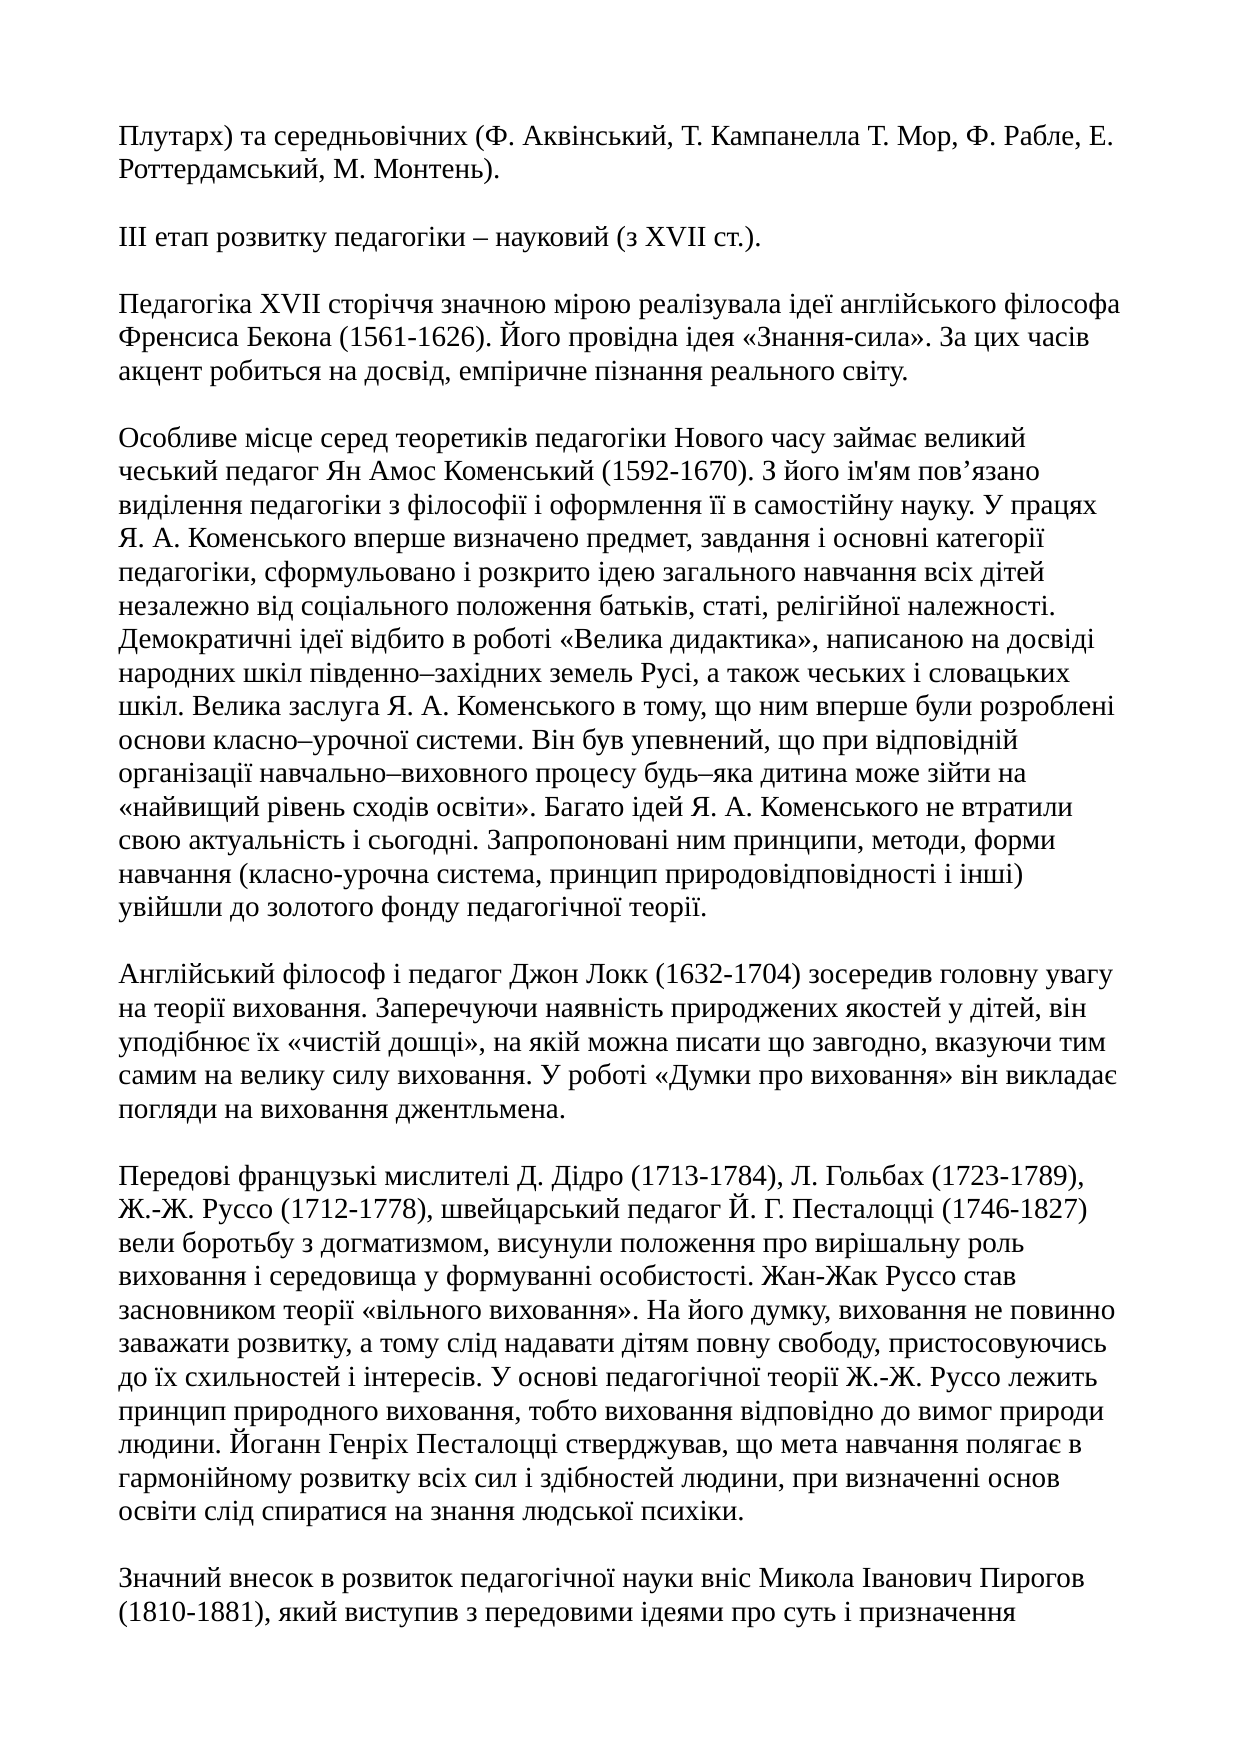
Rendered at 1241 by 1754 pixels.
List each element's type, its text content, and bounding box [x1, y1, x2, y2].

text Особливе місце серед теоретиків педагогіки Нового часу займає великий чеський педагог Ян Амос Коменський (1592-1670). З його ім'ям пов’язано виділення педагогіки з філософії і оформлення її в самостійну науку. У працях Я. А. Коменського вперше визначено предмет, завдання і основні категорії педагогіки, сформульовано і розкрито ідею загального навчання всіх дітей незалежно від соціального положення батьків, статі, релігійної належності. Демократичні ідеї відбито в роботі «Велика дидактика», написаною на досвіді народних шкіл південно–західних земель Русі, а також чеських і словацьких шкіл. Велика заслуга Я. А. Коменського в тому, що ним вперше були розроблені основи класно–урочної системи. Він був упевнений, що при відповідній організації навчально–виховного процесу будь–яка дитина може зійти на «найвищий рівень сходів освіти». Багато ідей Я. А. Коменського не втратили свою актуальність і сьогодні. Запропоновані ним принципи, методи, форми навчання (класно-урочна система, принцип природовідповідності і інші) увійшли до золотого фонду педагогічної теорії. [118, 420, 1122, 923]
text III етап розвитку педагогіки – науковий (з ХVІІ ст.). [118, 219, 1122, 252]
text Педагогіка XVII сторіччя значною мірою реалізувала ідеї англійського філософа Френсиса Бекона (1561-1626). Його провідна ідея «Знання-сила». За цих часів акцент робиться на досвід, емпіричне пізнання реального світу. [118, 286, 1122, 386]
text Англійський філософ і педагог Джон Локк (1632-1704) зосередив головну увагу на теорії виховання. Заперечуючи наявність природжених якостей у дітей, він уподібнює їх «чистій дошці», на якій можна писати що завгодно, вказуючи тим самим на велику силу виховання. У роботі «Думки про виховання» він викладає погляди на виховання джентльмена. [118, 957, 1122, 1124]
text Плутарх) та середньовічних (Ф. Аквінський, Т. Кампанелла Т. Мор, Ф. Рабле, Е. Роттердамський, М. Монтень). [118, 118, 1122, 185]
text Значний внесок в розвиток педагогічної науки вніс Микола Іванович Пирогов (1810-1881), який виступив з передовими ідеями про суть і призначення [118, 1560, 1122, 1627]
text Передові французькі мислителі Д. Дідро (1713-1784), Л. Гольбах (1723-1789), Ж.-Ж. Руссо (1712-1778), швейцарський педагог Й. Г. Песталоцці (1746-1827) вели боротьбу з догматизмом, висунули положення про вирішальну роль виховання і середовища у формуванні особистості. Жан-Жак Руссо став засновником теорії «вільного виховання». На його думку, виховання не повинно заважати розвитку, а тому слід надавати дітям повну свободу, пристосовуючись до їх схильностей і інтересів. У основі педагогічної теорії Ж.-Ж. Руссо лежить принцип природного виховання, тобто виховання відповідно до вимог природи людини. Йоганн Генріх Песталоцці стверджував, що мета навчання полягає в гармонійному розвитку всіх сил і здібностей людини, при визначенні основ освіти слід спиратися на знання людської психіки. [118, 1158, 1122, 1527]
